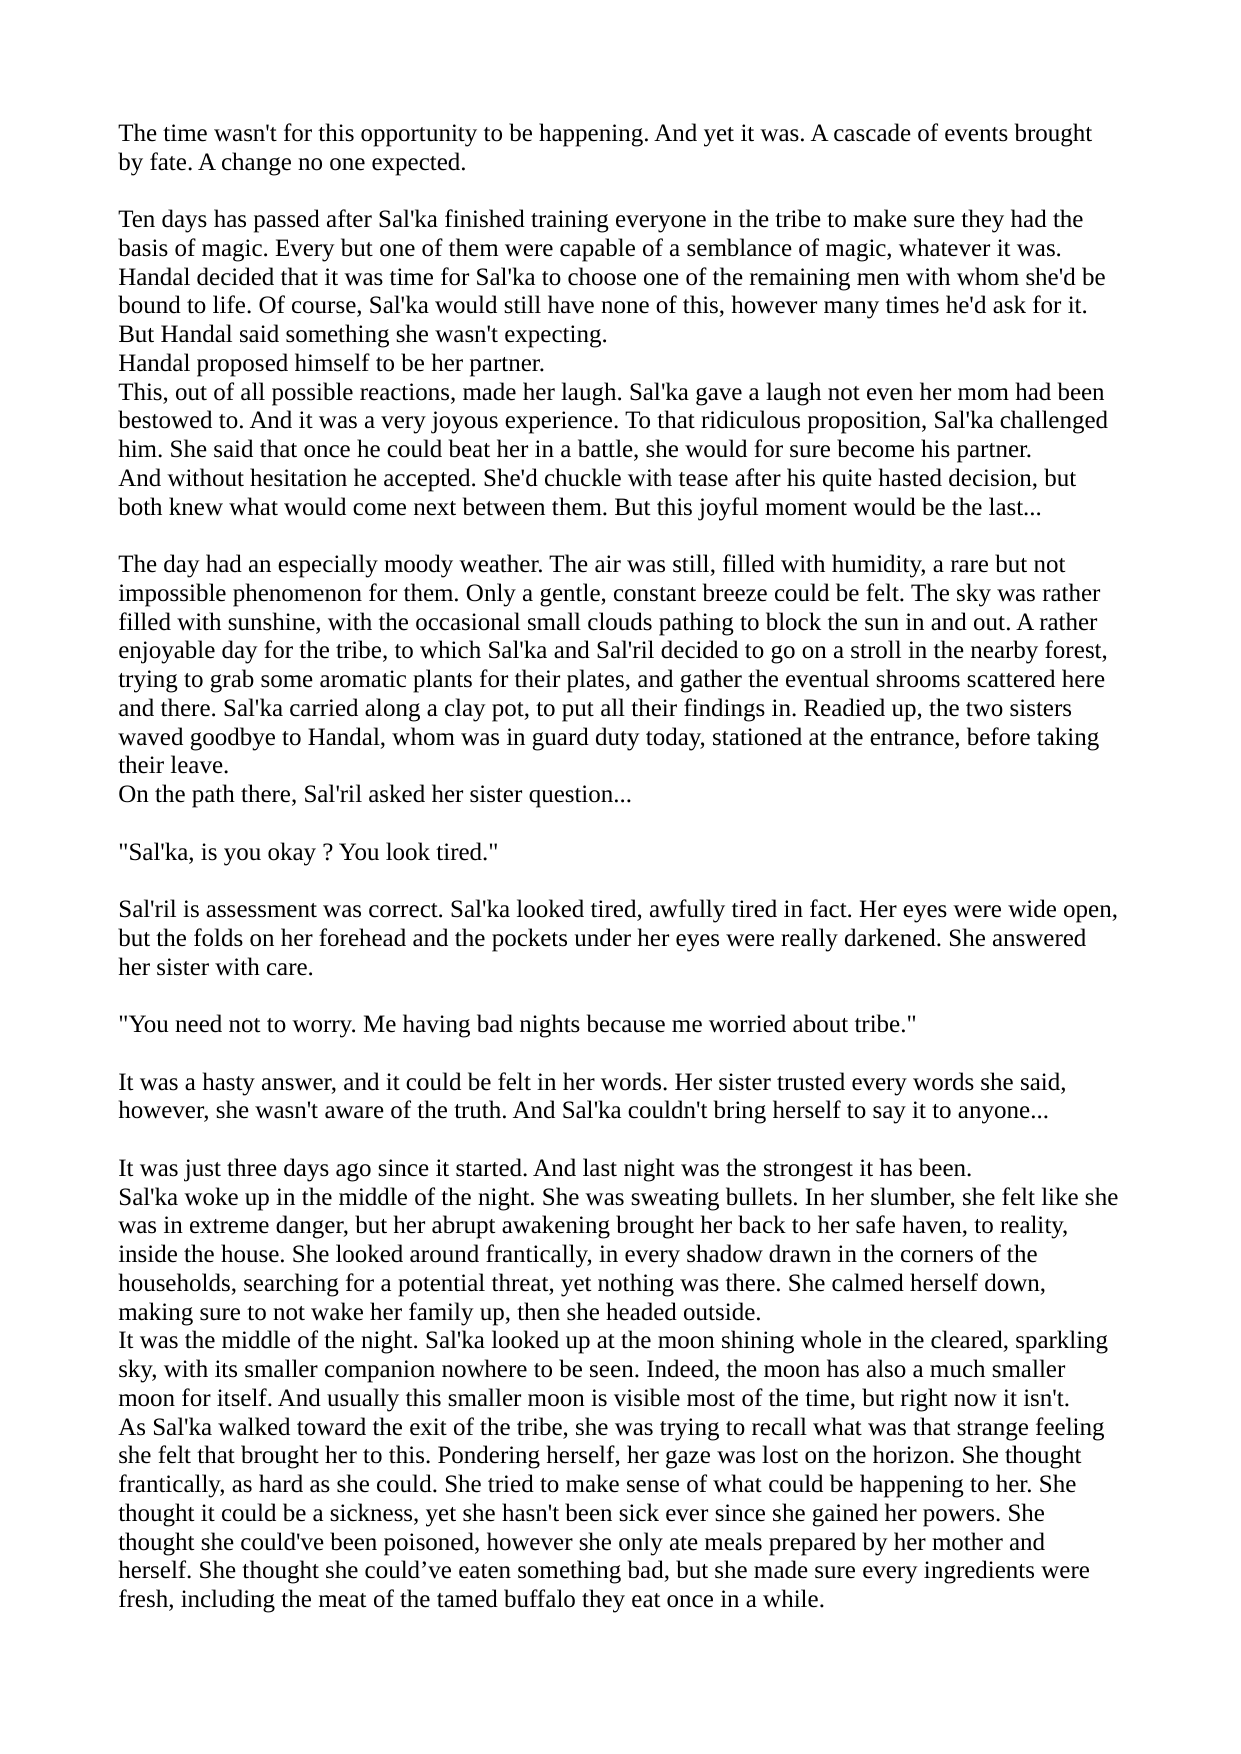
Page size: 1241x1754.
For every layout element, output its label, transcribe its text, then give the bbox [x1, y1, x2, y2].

text "Sal'ka, is you okay ? You look tired." [118, 837, 1122, 866]
text It was a hasty answer, and it could be felt in her words. Her sister trusted every words she said, however, she wasn't aware of the truth. And Sal'ka couldn't bring herself to say it to anyone... [118, 1067, 1122, 1124]
text The day had an especially moody weather. The air was still, filled with humidity, a rare but not impossible phenomenon for them. Only a gentle, constant breeze could be felt. The sky was rather filled with sunshine, with the occasional small clouds pathing to block the sun in and out. A rather enjoyable day for the tribe, to which Sal'ka and Sal'ril decided to go on a stroll in the nearby forest, trying to grab some aromatic plants for their plates, and gather the eventual shrooms scattered here and there. Sal'ka carried along a clay pot, to put all their findings in. Readied up, the two sisters waved goodbye to Handal, whom was in guard duty today, stationed at the entrance, before taking their leave. [118, 549, 1122, 779]
text Sal'ril is assessment was correct. Sal'ka looked tired, awfully tired in fact. Her eyes were wide open, but the folds on her forehead and the pockets under her eyes were really darkened. She answered her sister with care. [118, 894, 1122, 981]
text On the path there, Sal'ril asked her sister question... [118, 779, 1122, 808]
text The time wasn't for this opportunity to be happening. And yet it was. A cascade of events brought by fate. A change no one expected. [118, 118, 1122, 176]
text Ten days has passed after Sal'ka finished training everyone in the tribe to make sure they had the basis of magic. Every but one of them were capable of a semblance of magic, whatever it was. Handal decided that it was time for Sal'ka to choose one of the remaining men with whom she'd be bound to life. Of course, Sal'ka would still have none of this, however many times he'd ask for it. But Handal said something she wasn't expecting. [118, 204, 1122, 348]
text "You need not to worry. Me having bad nights because me worried about tribe." [118, 1009, 1122, 1038]
text It was just three days ago since it started. And last night was the strongest it has been. [118, 1153, 1122, 1182]
text And without hesitation he accepted. She'd chuckle with tease after his quite hasted decision, but both knew what would come next between them. But this joyful moment would be the last... [118, 463, 1122, 521]
text As Sal'ka walked toward the exit of the tribe, she was trying to recall what was that strange feeling she felt that brought her to this. Pondering herself, her gaze was lost on the horizon. She thought frantically, as hard as she could. She tried to make sense of what could be happening to her. She thought it could be a sickness, yet she hasn't been sick ever since she gained her powers. She thought she could've been poisoned, however she only ate meals prepared by her mother and herself. She thought she could’ve eaten something bad, but she made sure every ingredients were fresh, including the meat of the tamed buffalo they eat once in a while. [118, 1412, 1122, 1613]
text This, out of all possible reactions, made her laugh. Sal'ka gave a laugh not even her mom had been bestowed to. And it was a very joyous experience. To that ridiculous proposition, Sal'ka challenged him. She said that once he could beat her in a battle, she would for sure become his partner. [118, 377, 1122, 463]
text Handal proposed himself to be her partner. [118, 348, 1122, 377]
text Sal'ka woke up in the middle of the night. She was sweating bullets. In her slumber, she felt like she was in extreme danger, but her abrupt awakening brought her back to her safe haven, to reality, inside the house. She looked around frantically, in every shadow drawn in the corners of the households, searching for a potential threat, yet nothing was there. She calmed herself down, making sure to not wake her family up, then she headed outside. [118, 1182, 1122, 1326]
text It was the middle of the night. Sal'ka looked up at the moon shining whole in the cleared, sparkling sky, with its smaller companion nowhere to be seen. Indeed, the moon has also a much smaller moon for itself. And usually this smaller moon is visible most of the time, but right now it isn't. [118, 1326, 1122, 1412]
